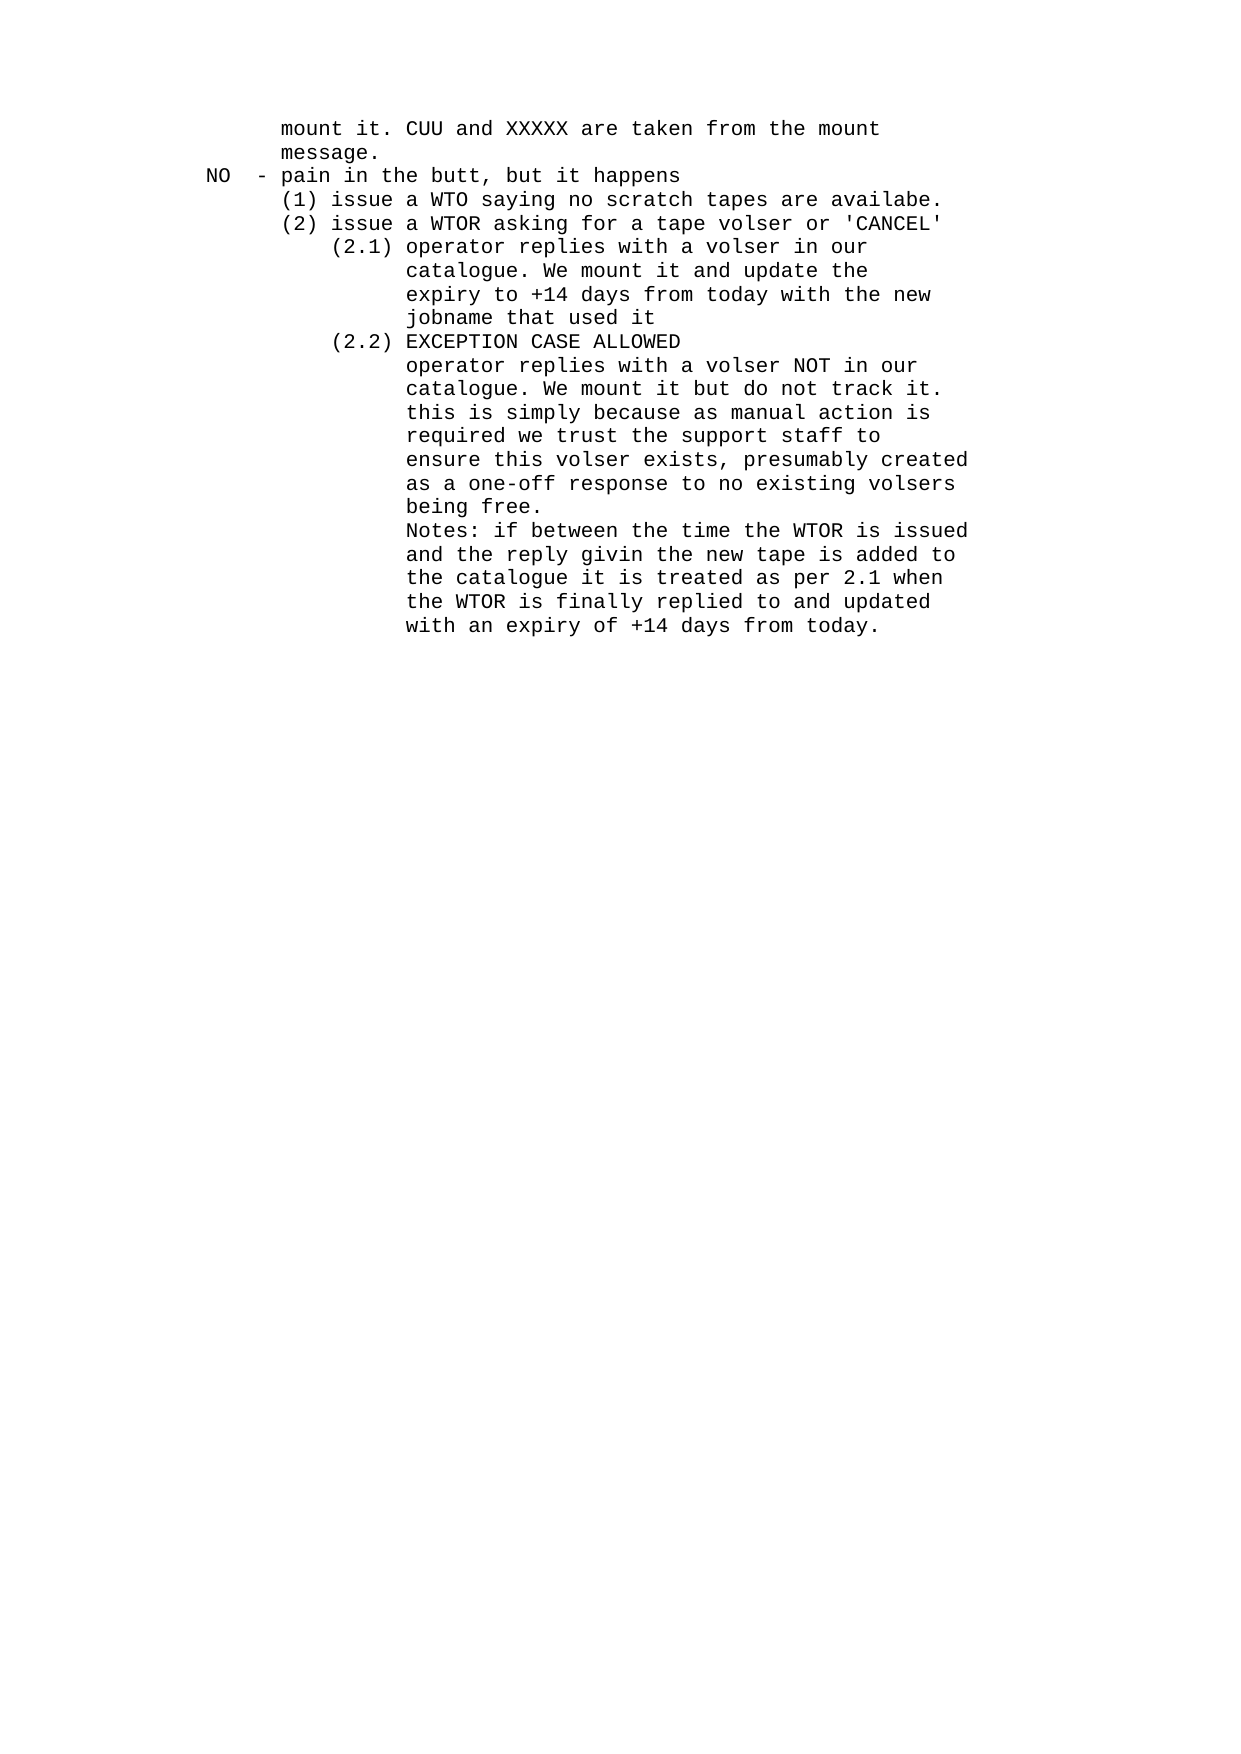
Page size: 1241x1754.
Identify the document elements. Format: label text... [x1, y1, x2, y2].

text with an expiry of +14 days from today. [118, 615, 1122, 638]
text (2) issue a WTOR asking for a tape volser or 'CANCEL' [118, 213, 1122, 236]
text (2.2) EXCEPTION CASE ALLOWED [118, 331, 1122, 354]
text Notes: if between the time the WTOR is issued [118, 520, 1122, 544]
text required we trust the support staff to [118, 426, 1122, 449]
text message. [118, 142, 1122, 165]
text and the reply givin the new tape is added to [118, 544, 1122, 567]
text NO - pain in the butt, but it happens [118, 165, 1122, 189]
text as a one-off response to no existing volsers [118, 473, 1122, 496]
text operator replies with a volser NOT in our [118, 354, 1122, 378]
text the WTOR is finally replied to and updated [118, 591, 1122, 615]
text jobname that used it [118, 307, 1122, 331]
text this is simply because as manual action is [118, 402, 1122, 426]
text being free. [118, 496, 1122, 520]
text expiry to +14 days from today with the new [118, 284, 1122, 307]
text the catalogue it is treated as per 2.1 when [118, 567, 1122, 591]
text catalogue. We mount it but do not track it. [118, 378, 1122, 402]
text mount it. CUU and XXXXX are taken from the mount [118, 118, 1122, 142]
text (2.1) operator replies with a volser in our [118, 236, 1122, 260]
text catalogue. We mount it and update the [118, 260, 1122, 284]
text (1) issue a WTO saying no scratch tapes are availabe. [118, 189, 1122, 213]
text ensure this volser exists, presumably created [118, 449, 1122, 473]
